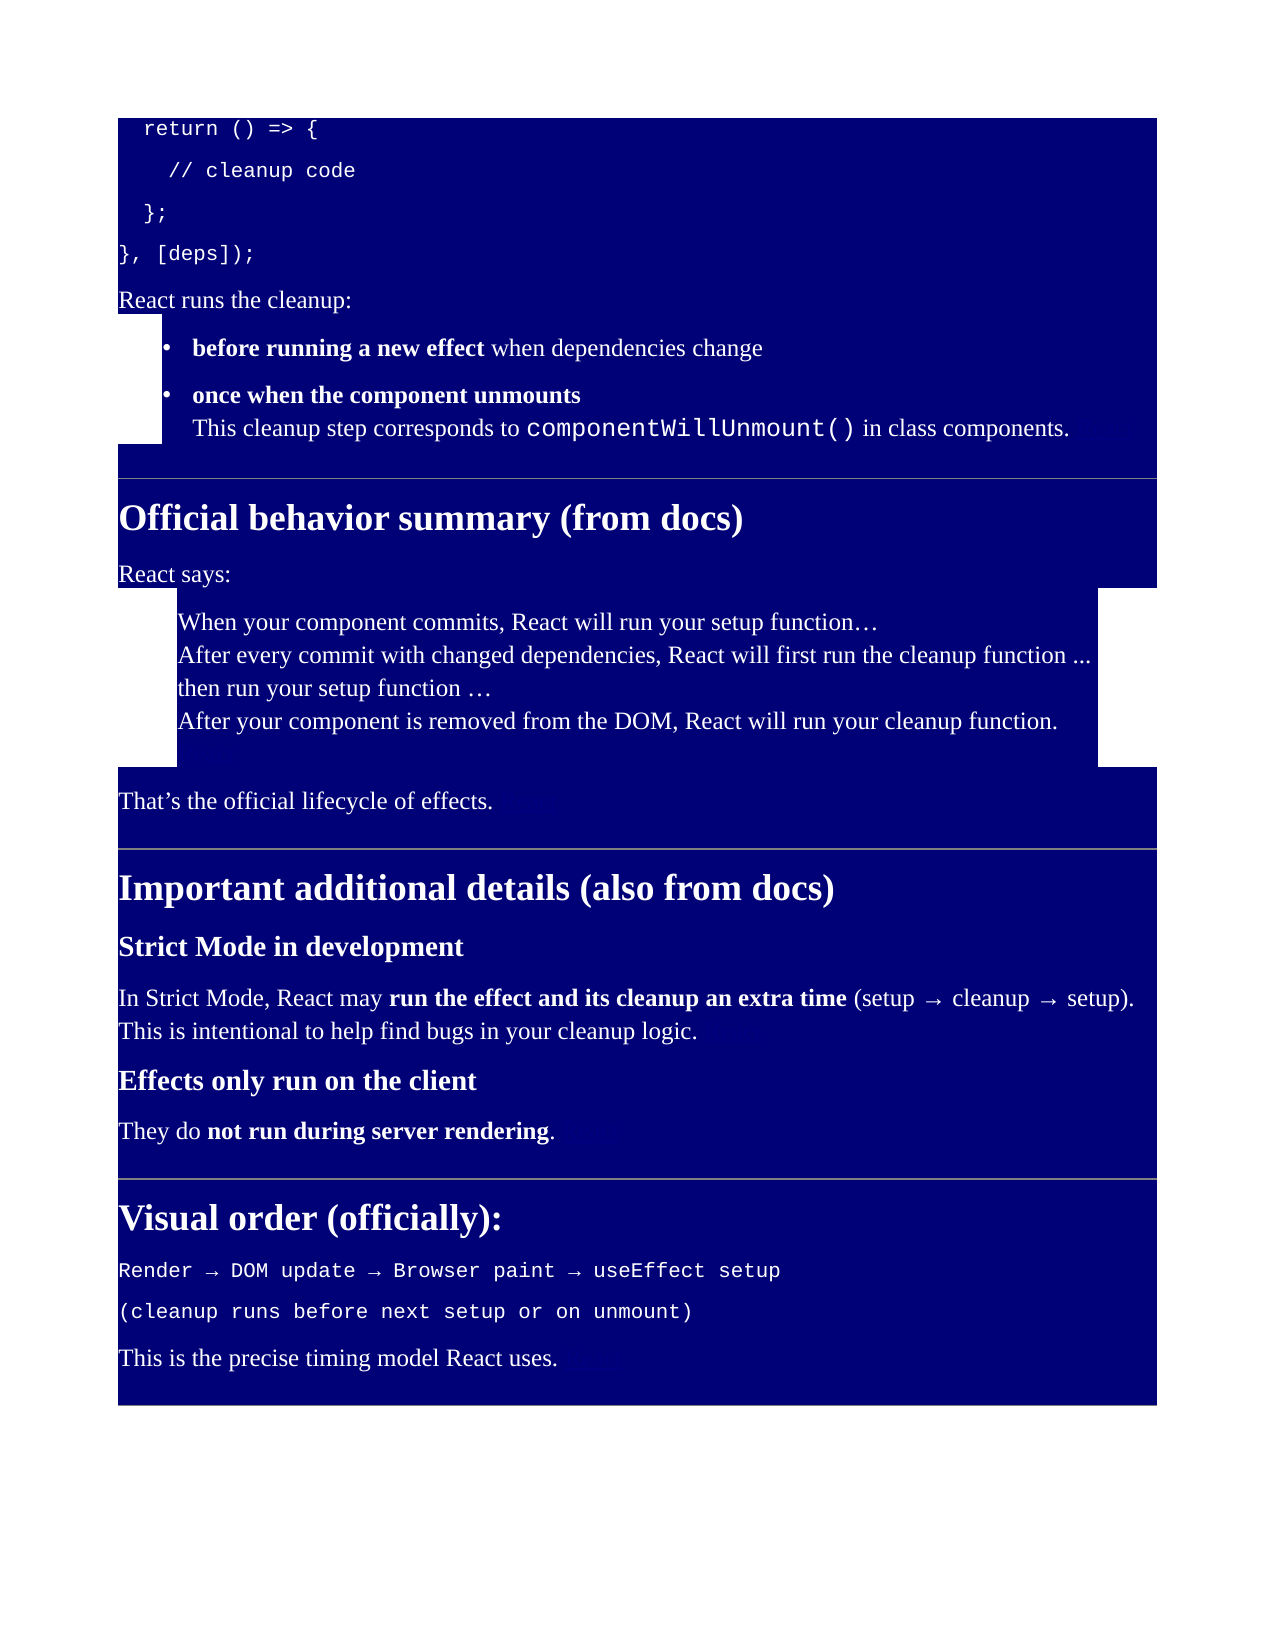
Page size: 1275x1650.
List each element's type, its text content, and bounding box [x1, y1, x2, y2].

text }; [118, 202, 1157, 225]
text }, [deps]); [118, 243, 1157, 267]
text This is the precise timing model React uses. React [118, 1343, 1157, 1372]
subtitle Visual order (officially): [118, 1196, 1157, 1239]
text That’s the official lifecycle of effects. React [118, 786, 1157, 815]
list once when the component unmounts This cleanup step corresponds to componentWillUnmount() in class components. React [162, 380, 1157, 444]
text return () => { [118, 118, 1157, 142]
text They do not run during server rendering. React [118, 1116, 1157, 1145]
text React runs the cleanup: [118, 285, 1157, 314]
text React says: [118, 559, 1157, 588]
text Render → DOM update → Browser paint → useEffect setup [118, 1260, 1157, 1283]
subtitle Effects only run on the client [118, 1063, 1157, 1097]
text When your component commits, React will run your setup function… After every commit with changed dependencies, React will first run the cleanup function ... then run your setup function … After your component is removed from the DOM, React will run your cleanup function. React [177, 607, 1098, 767]
text (cleanup runs before next setup or on unmount) [118, 1301, 1157, 1325]
subtitle Official behavior summary (from docs) [118, 495, 1157, 538]
text In Strict Mode, React may run the effect and its cleanup an extra time (setup → cleanup → setup). This is intentional to help find bugs in your cleanup logic. React [118, 983, 1157, 1044]
list before running a new effect when dependencies change [162, 333, 1157, 362]
subtitle Strict Mode in development [118, 929, 1157, 963]
text // cleanup code [118, 160, 1157, 183]
subtitle Important additional details (also from docs) [118, 865, 1157, 908]
